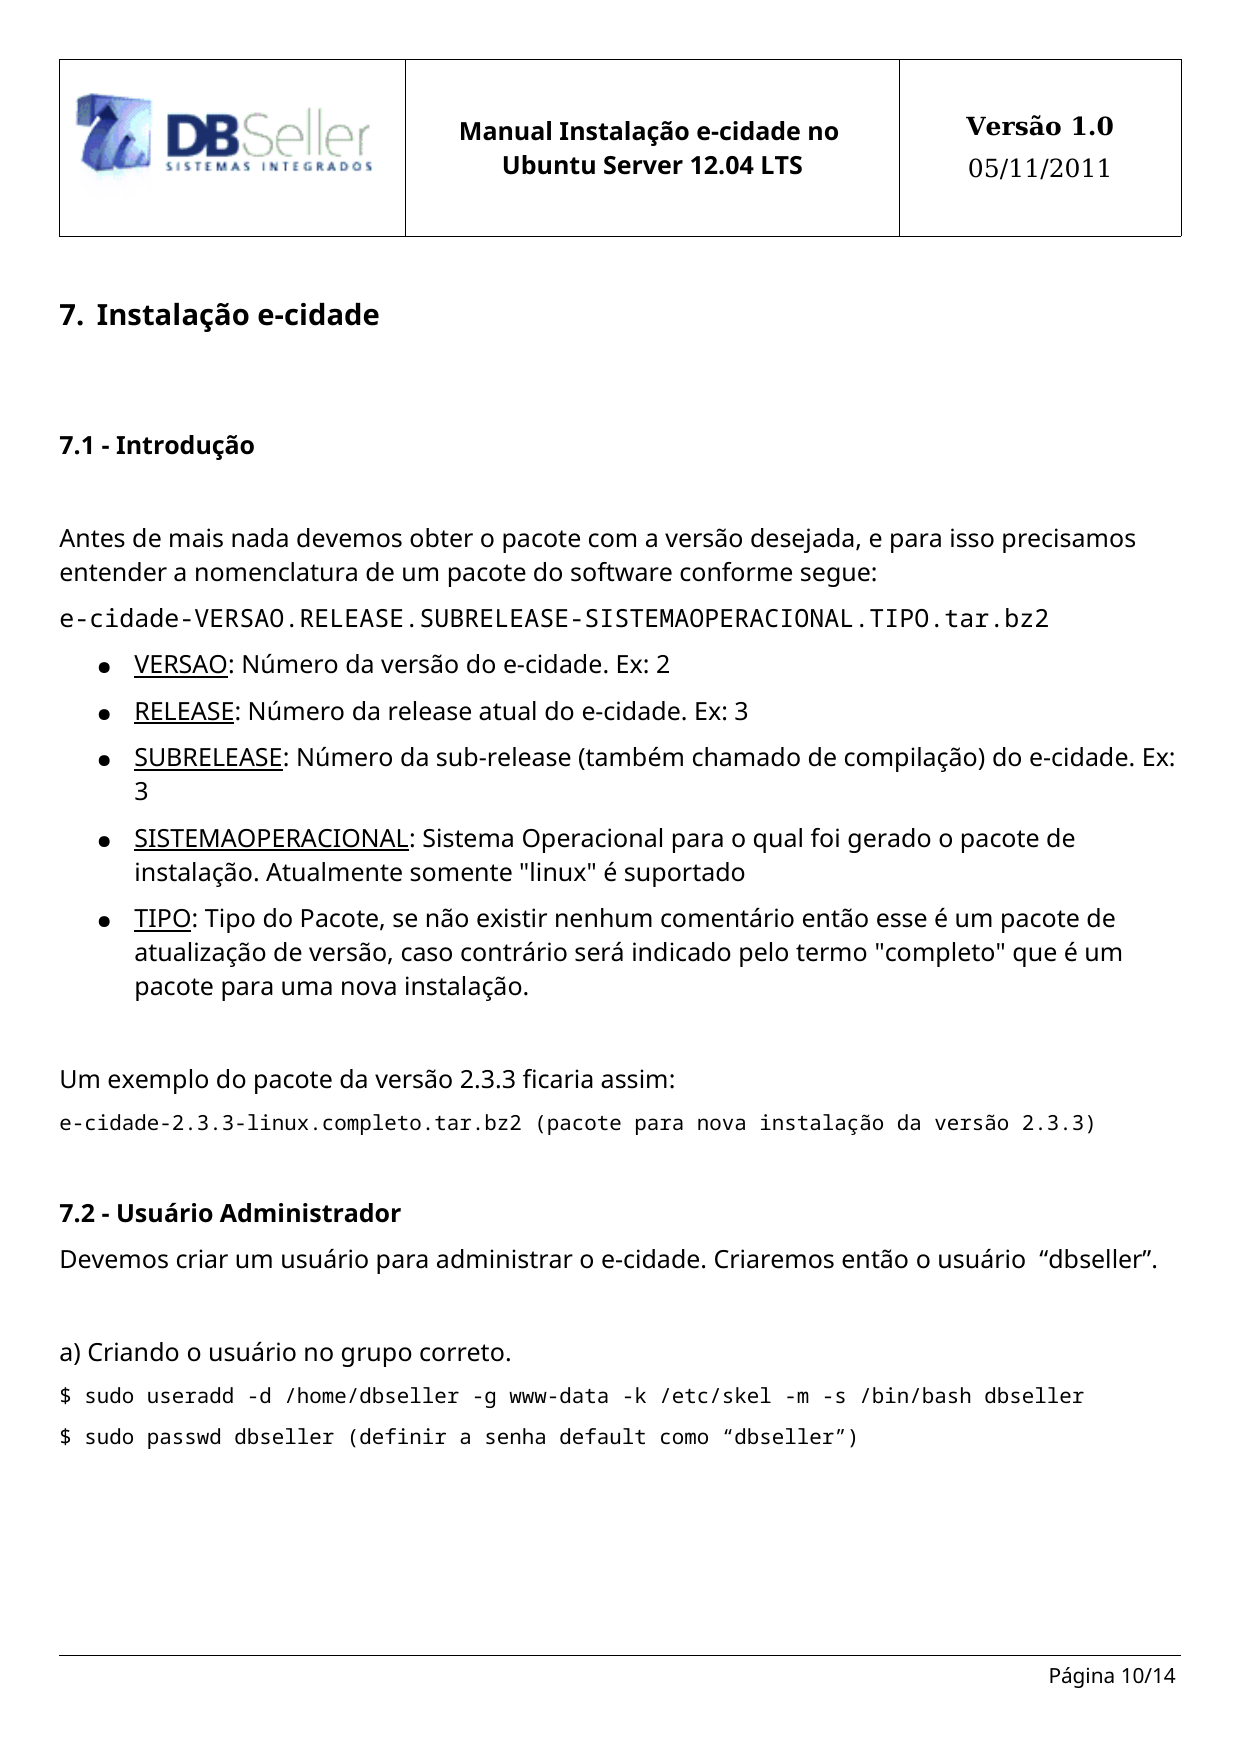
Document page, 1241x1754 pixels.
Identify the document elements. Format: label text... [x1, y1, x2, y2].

text 7.1 - Introdução [59, 427, 1181, 461]
list SUBRELEASE: Número da sub-release (também chamado de compilação) do e-cidade. Ex: 3 [97, 740, 1181, 808]
picture [73, 92, 380, 201]
text $ sudo useradd -d /home/dbseller -g www-data -k /etc/skel -m -s /bin/bash dbseller [59, 1381, 1181, 1409]
list Instalação e-cidade [59, 294, 1181, 334]
text e-cidade-2.3.3-linux.completo.tar.bz2 (pacote para nova instalação da versão 2.3.3) [59, 1108, 1181, 1136]
text e-cidade-VERSAO.RELEASE.SUBRELEASE-SISTEMAOPERACIONAL.TIPO.tar.bz2 [59, 601, 1181, 634]
list VERSAO: Número da versão do e-cidade. Ex: 2 [97, 647, 1181, 681]
text a) Criando o usuário no grupo correto. [59, 1335, 1181, 1369]
list SISTEMAOPERACIONAL: Sistema Operacional para o qual foi gerado o pacote de instalação. Atualmente somente "linux" é suportado [97, 820, 1181, 888]
text $ sudo passwd dbseller (definir a senha default como “dbseller”) [59, 1422, 1181, 1450]
text 7.2 - Usuário Administrador [59, 1195, 1181, 1229]
list TIPO: Tipo do Pacote, se não existir nenhum comentário então esse é um pacote de atualização de versão, caso contrário será indicado pelo termo "completo" que é um pacote para uma nova instalação. [97, 901, 1181, 1003]
text Antes de mais nada devemos obter o pacote com a versão desejada, e para isso precisamos entender a nomenclatura de um pacote do software conforme segue: [59, 520, 1181, 588]
list RELEASE: Número da release atual do e-cidade. Ex: 3 [97, 693, 1181, 727]
text Um exemplo do pacote da versão 2.3.3 ficaria assim: [59, 1062, 1181, 1096]
text Devemos criar um usuário para administrar o e-cidade. Criaremos então o usuário “dbseller”. [59, 1242, 1181, 1276]
